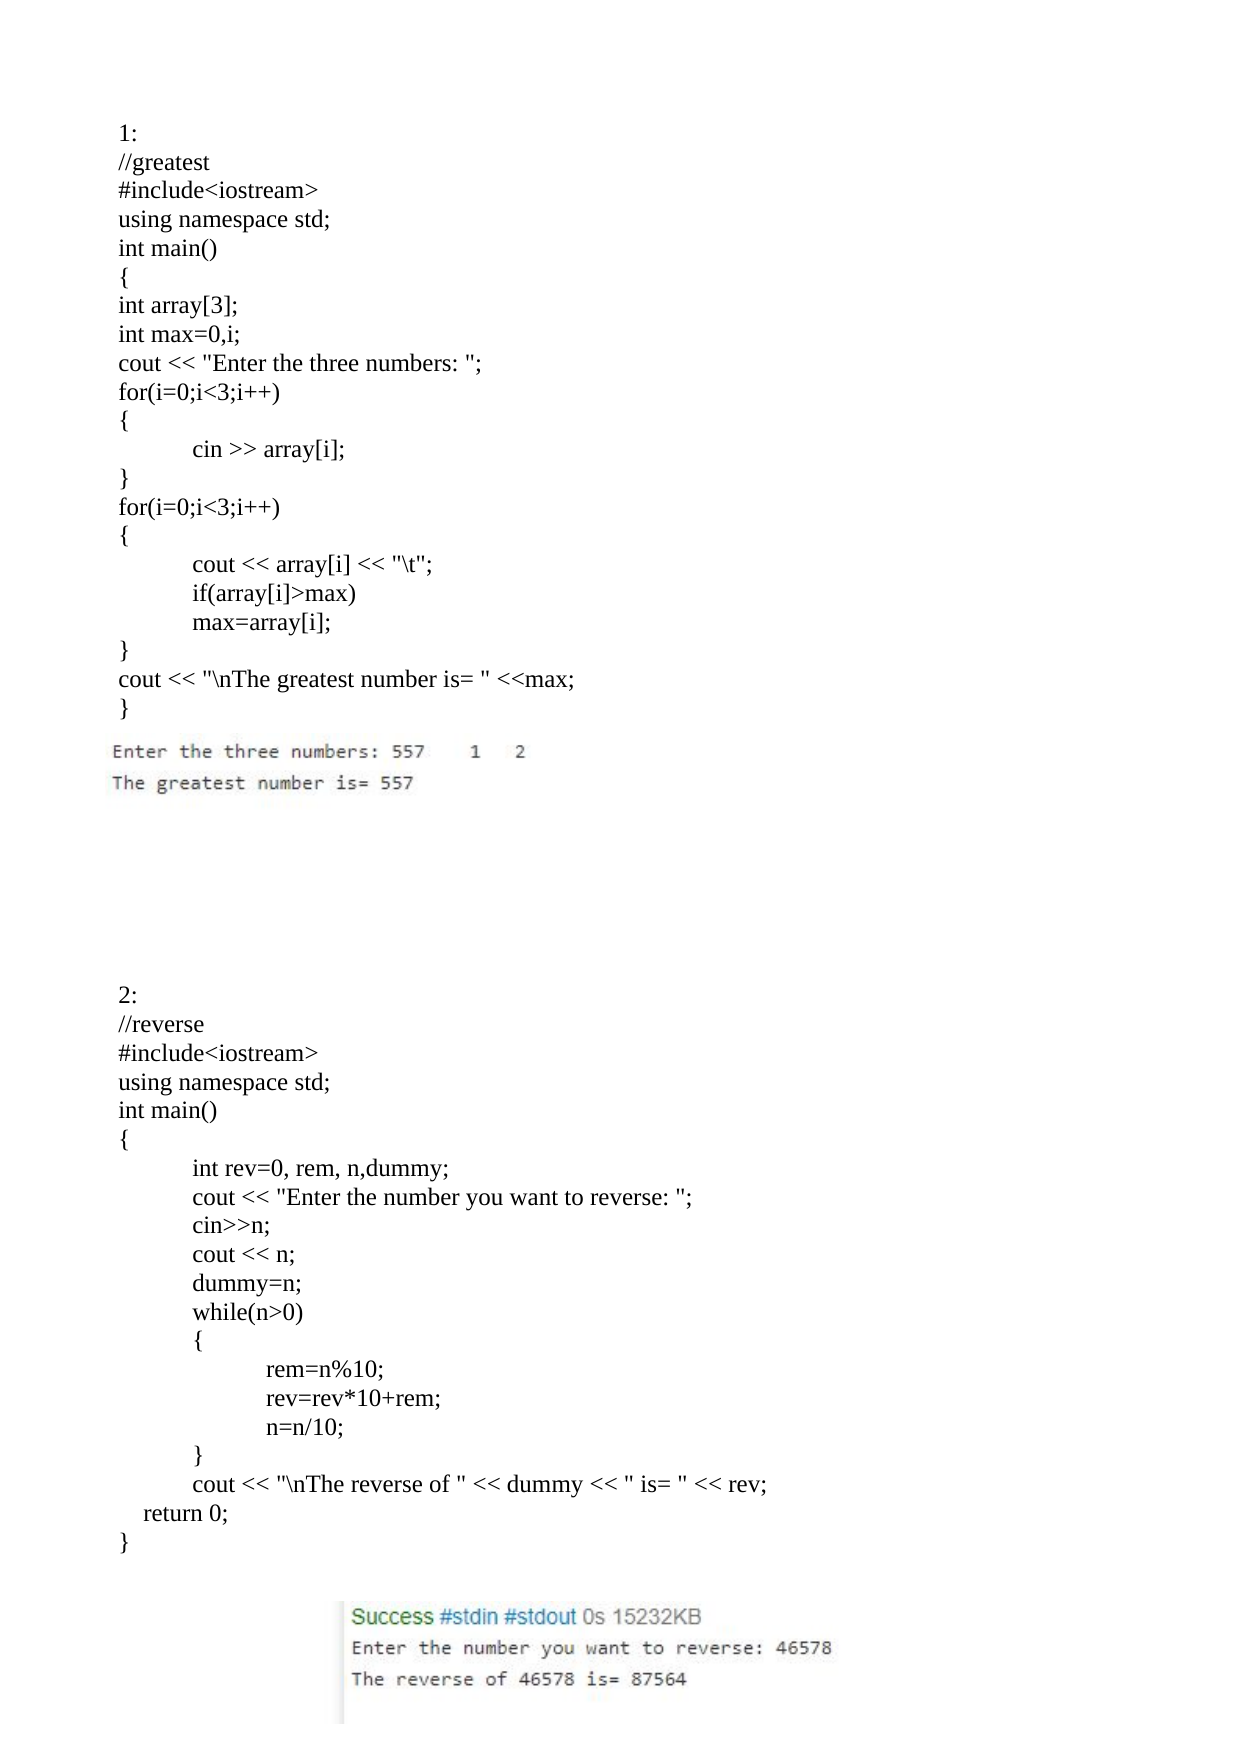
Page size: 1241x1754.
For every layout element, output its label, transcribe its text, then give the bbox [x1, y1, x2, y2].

text 1: [118, 118, 1122, 147]
text //greatest #include<iostream> using namespace std; int main() { int array[3]; int max=0,i; cout << "Enter the three numbers: "; for(i=0;i<3;i++) { cin >> array[i]; } for(i=0;i<3;i++) { cout << array[i] << "\t"; if(array[i]>max) max=array[i]; } cout << "\nThe greatest number is= " <<max; } [118, 147, 1122, 722]
picture [288, 1601, 953, 1724]
text 2: [118, 981, 1122, 1009]
text //reverse #include<iostream> using namespace std; int main() { int rev=0, rem, n,dummy; cout << "Enter the number you want to reverse: "; cin>>n; cout << n; dummy=n; while(n>0) { rem=n%10; rev=rev*10+rem; n=n/10; } cout << "\nThe reverse of " << dummy << " is= " << rev; return 0; } [118, 1009, 1122, 1556]
picture [105, 733, 574, 940]
